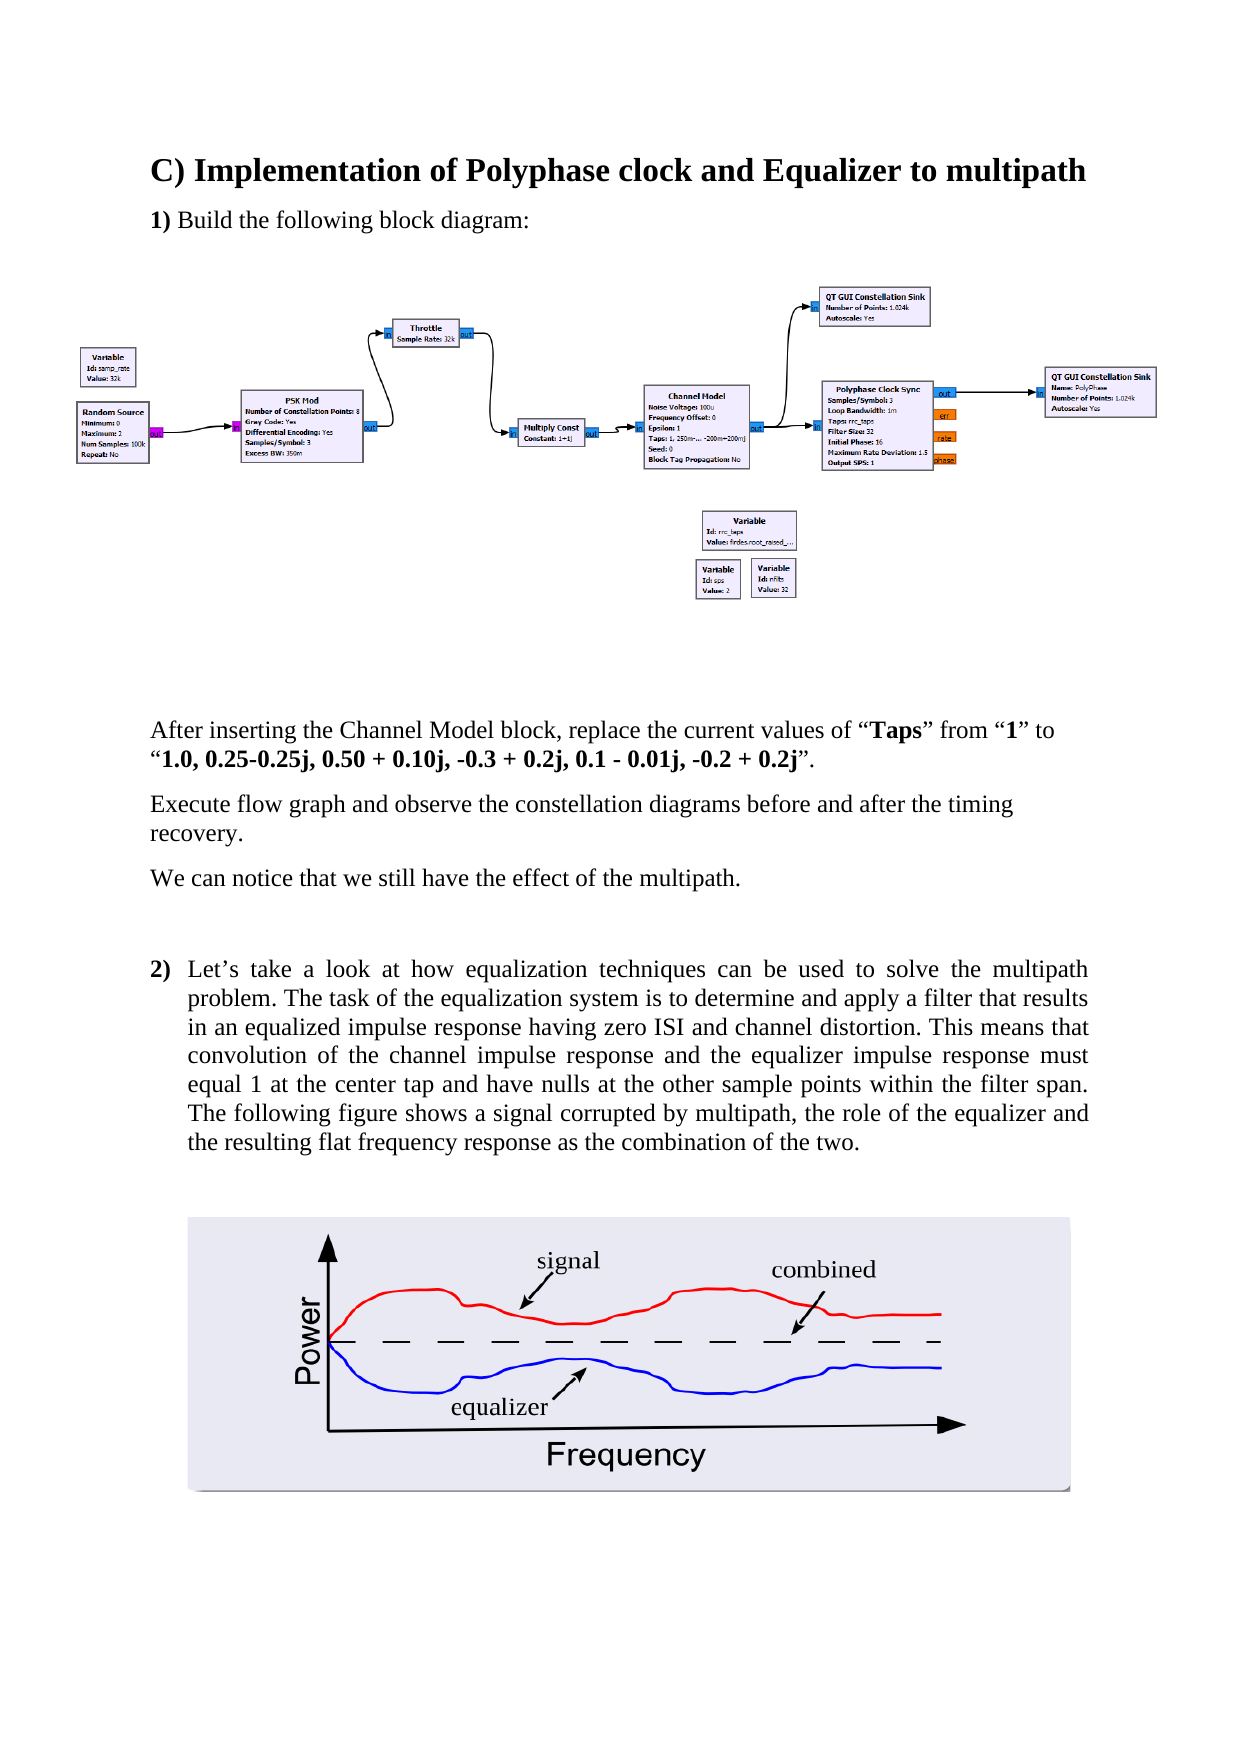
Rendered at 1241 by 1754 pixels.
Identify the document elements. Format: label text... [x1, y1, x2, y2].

text 1) Build the following block diagram: [150, 205, 1090, 234]
text We can notice that we still have the effect of the multipath. [150, 863, 1090, 892]
text C) Implementation of Polyphase clock and Equalizer to multipath [150, 150, 1090, 188]
text After inserting the Channel Model block, replace the current values of “Taps” from “1” to “1.0, 0.25-0.25j, 0.50 + 0.10j, -0.3 + 0.2j, 0.1 - 0.01j, -0.2 + 0.2j”. [150, 715, 1090, 772]
list Let’s take a look at how equalization techniques can be used to solve the multipath problem. The task of the equalization system is to determine and apply a filter that results in an equalized impulse response having zero ISI and channel distortion. This means that convolution of the channel impulse response and the equalizer impulse response must equal 1 at the center tap and have nulls at the other sample points within the filter span. The following figure shows a signal corrupted by multipath, the role of the equalizer and the resulting flat frequency response as the combination of the two. [150, 954, 1090, 1155]
text Execute flow graph and observe the constellation diagrams before and after the timing recovery. [150, 789, 1090, 847]
